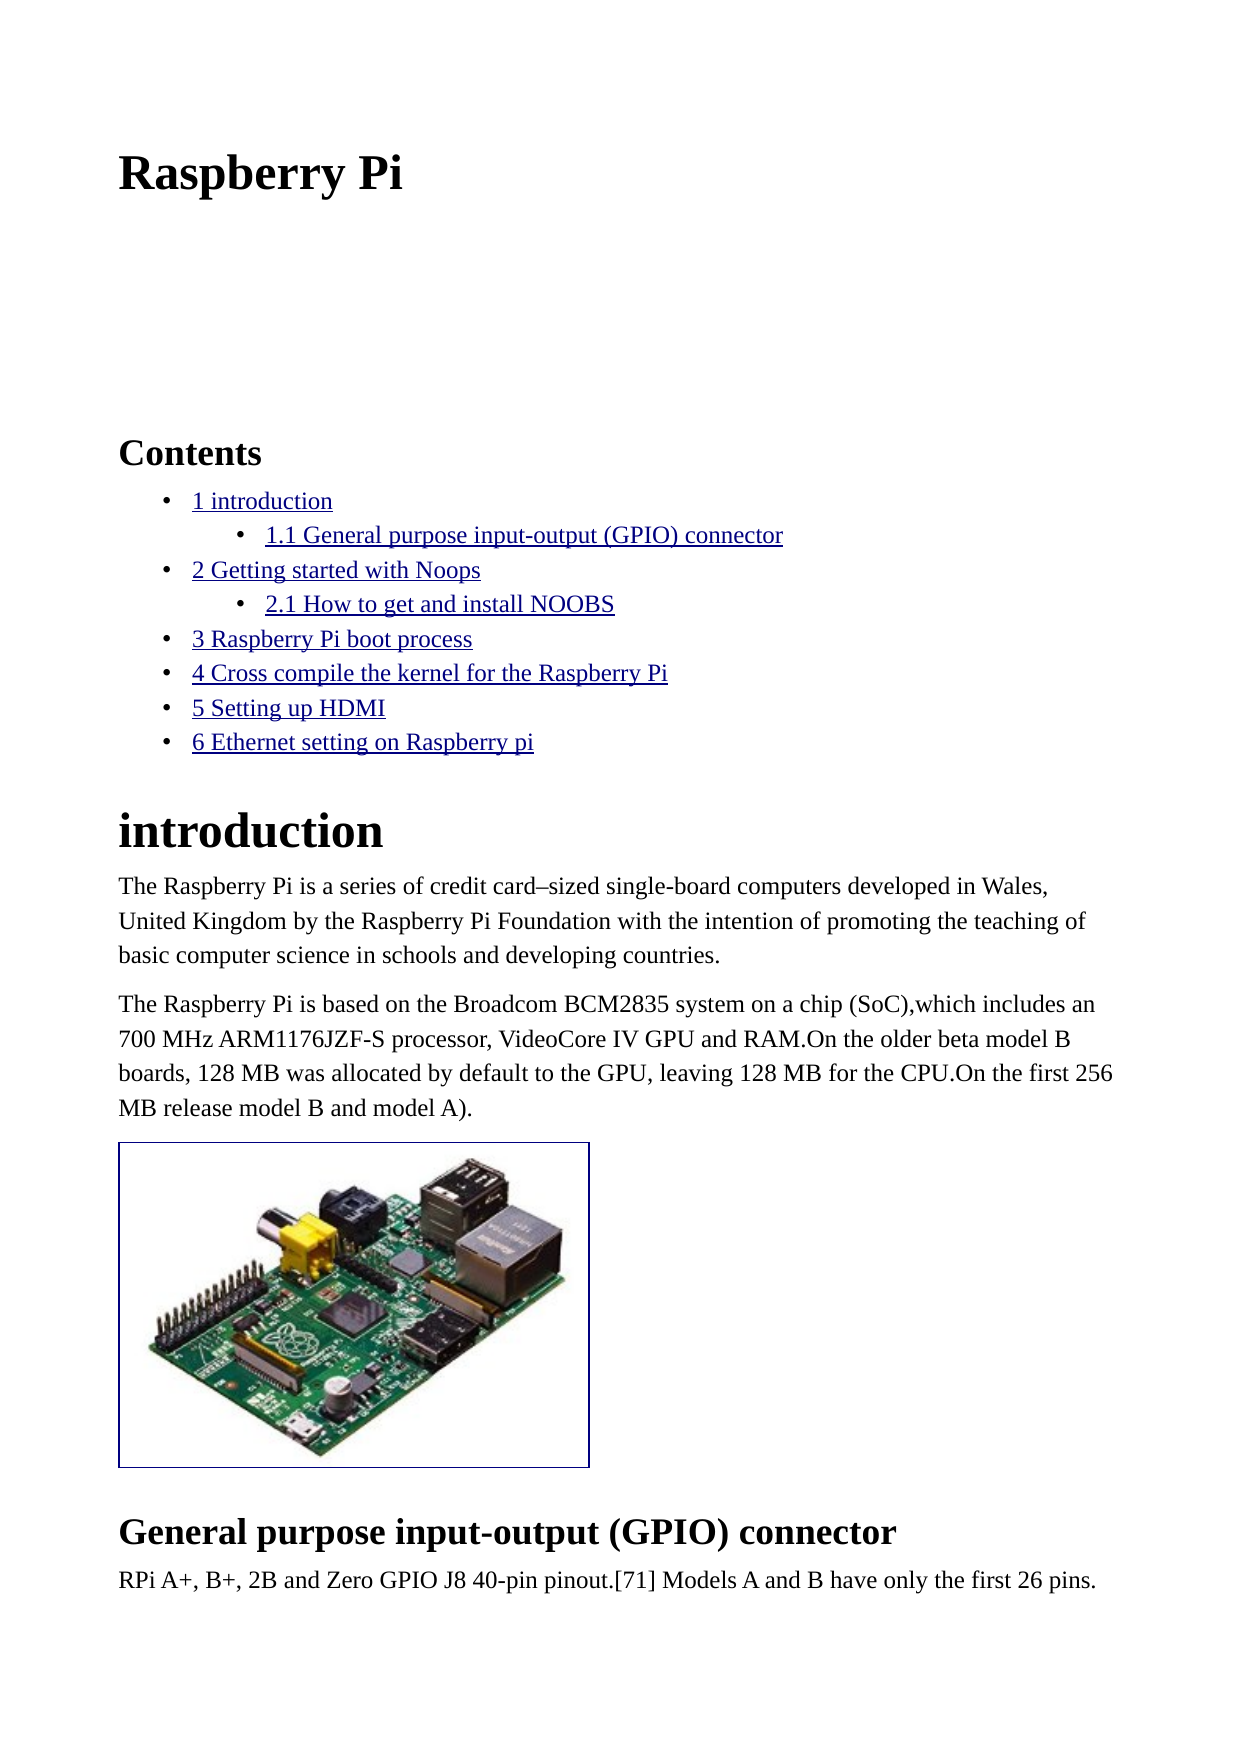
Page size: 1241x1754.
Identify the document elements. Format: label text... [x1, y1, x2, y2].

list 1 introduction [162, 486, 1122, 514]
list 2 Getting started with Noops [162, 555, 1122, 583]
list 5 Setting up HDMI [162, 693, 1122, 721]
text The Raspberry Pi is based on the Broadcom BCM2835 system on a chip (SoC),which includes an 700 MHz ARM1176JZF-S processor, VideoCore IV GPU and RAM.On the older beta model B boards, 128 MB was allocated by default to the GPU, leaving 128 MB for the CPU.On the first 256 MB release model B and model A). [118, 989, 1122, 1121]
text RPi A+, B+, 2B and Zero GPIO J8 40-pin pinout.[71] Models A and B have only the first 26 pins. [118, 1565, 1122, 1594]
subtitle Contents [118, 430, 1122, 473]
picture [120, 1143, 588, 1467]
subtitle introduction [118, 801, 1122, 859]
subtitle Raspberry Pi [118, 143, 1122, 201]
list 2.1 How to get and install NOOBS [236, 589, 1122, 618]
list 1.1 General purpose input-output (GPIO) connector [236, 520, 1122, 549]
list 6 Ethernet setting on Raspberry pi [162, 727, 1122, 756]
text The Raspberry Pi is a series of credit card–sized single-board computers developed in Wales, United Kingdom by the Raspberry Pi Foundation with the intention of promoting the teaching of basic computer science in schools and developing countries. [118, 871, 1122, 969]
subtitle General purpose input-output (GPIO) connector [118, 1509, 1122, 1553]
list 3 Raspberry Pi boot process [162, 624, 1122, 652]
list 4 Cross compile the kernel for the Raspberry Pi [162, 658, 1122, 687]
